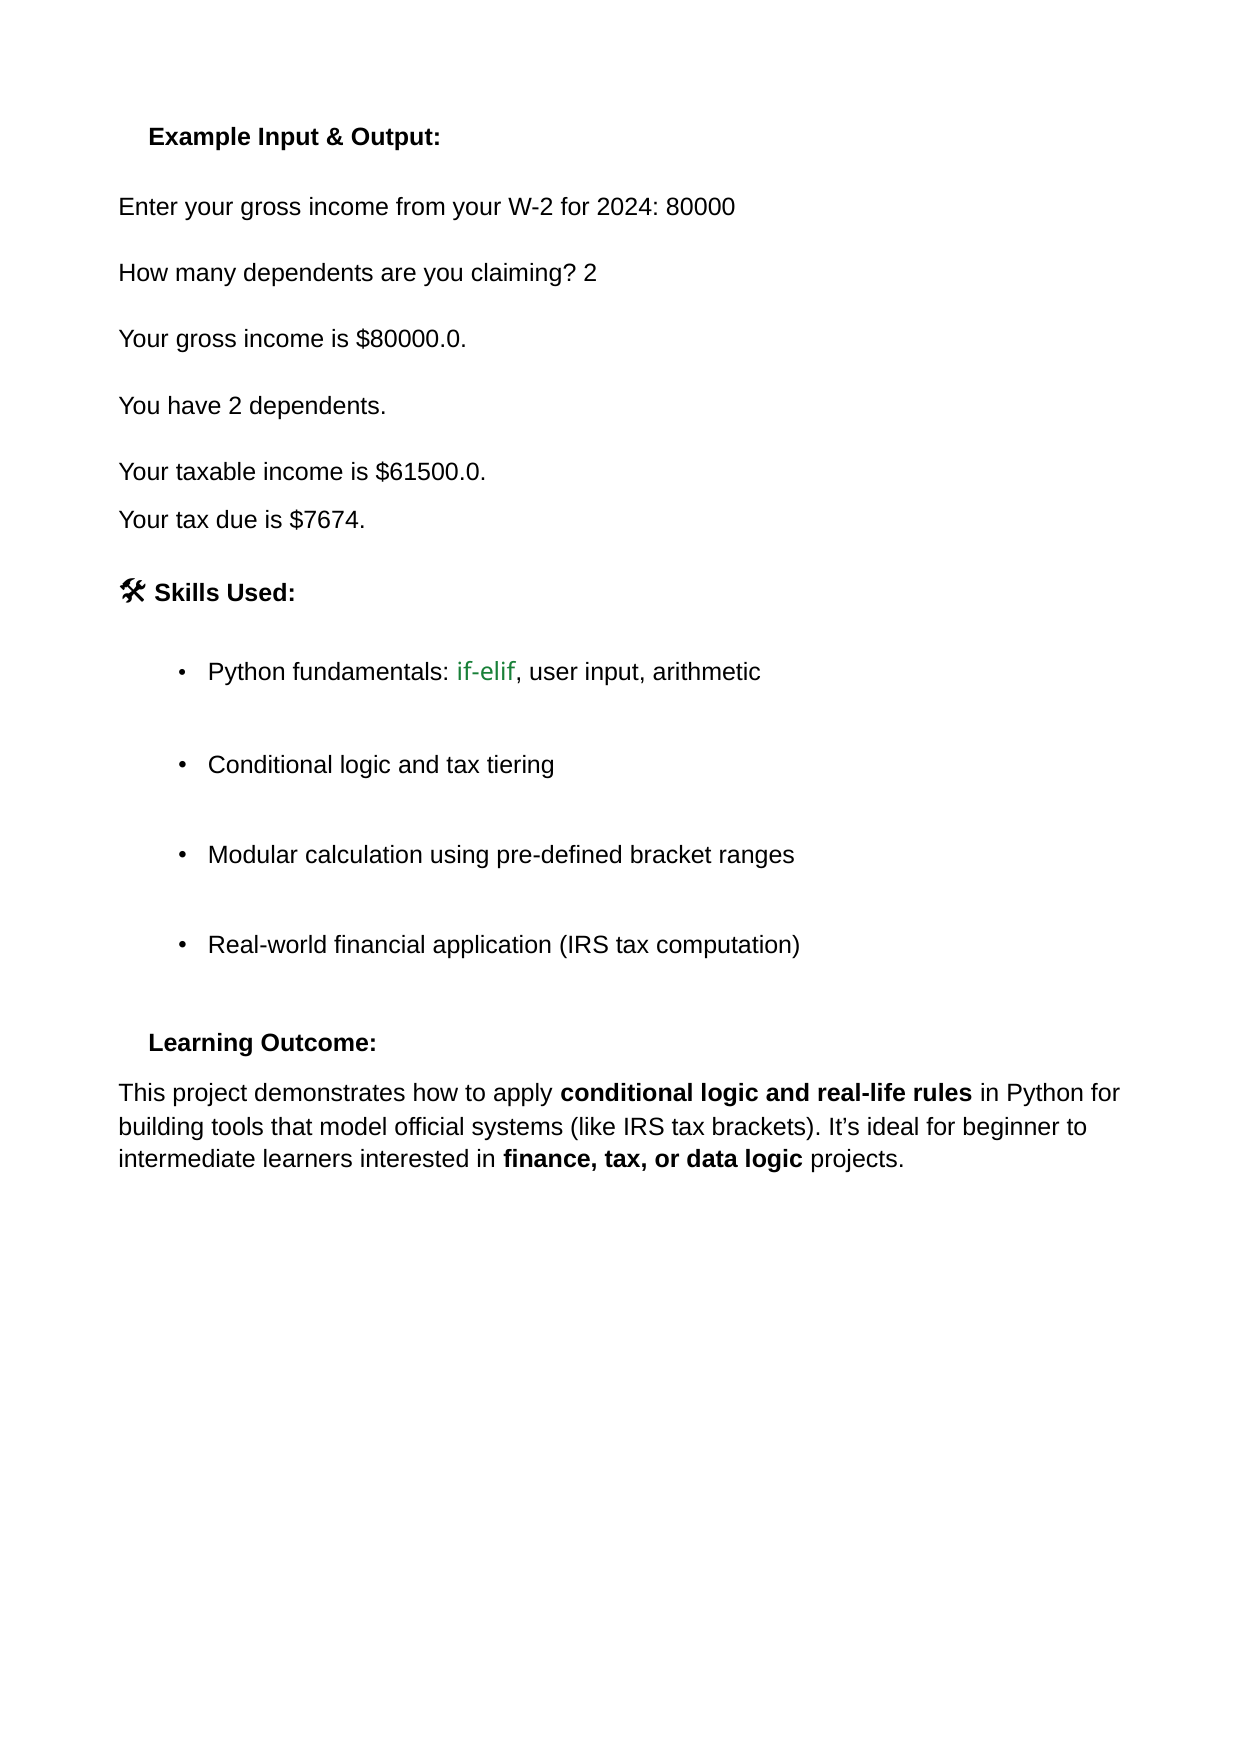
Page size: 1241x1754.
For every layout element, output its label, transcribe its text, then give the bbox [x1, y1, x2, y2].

text Enter your gross income from your W-2 for 2024: 80000 [118, 191, 1122, 220]
text Your taxable income is $61500.0. [118, 457, 1122, 486]
subtitle ✅ Learning Outcome: [118, 1024, 1122, 1057]
text This project demonstrates how to apply conditional logic and real-life rules in Python for building tools that model official systems (like IRS tax brackets). It’s ideal for beginner to intermediate learners interested in finance, tax, or data logic projects. [118, 1078, 1122, 1173]
list Conditional logic and tax tiering [178, 750, 1122, 779]
subtitle 🔢 Example Input & Output: [118, 118, 1122, 152]
list Modular calculation using pre-defined bracket ranges [178, 840, 1122, 869]
text Your gross income is $80000.0. [118, 324, 1122, 353]
list Python fundamentals: if-elif, user input, arithmetic [178, 653, 1122, 687]
text You have 2 dependents. [118, 391, 1122, 419]
text How many dependents are you claiming? 2 [118, 258, 1122, 287]
list Real-world financial application (IRS tax computation) [178, 930, 1122, 959]
text Your tax due is $7674. [118, 505, 1122, 534]
subtitle 🛠️ Skills Used: [118, 574, 1122, 607]
